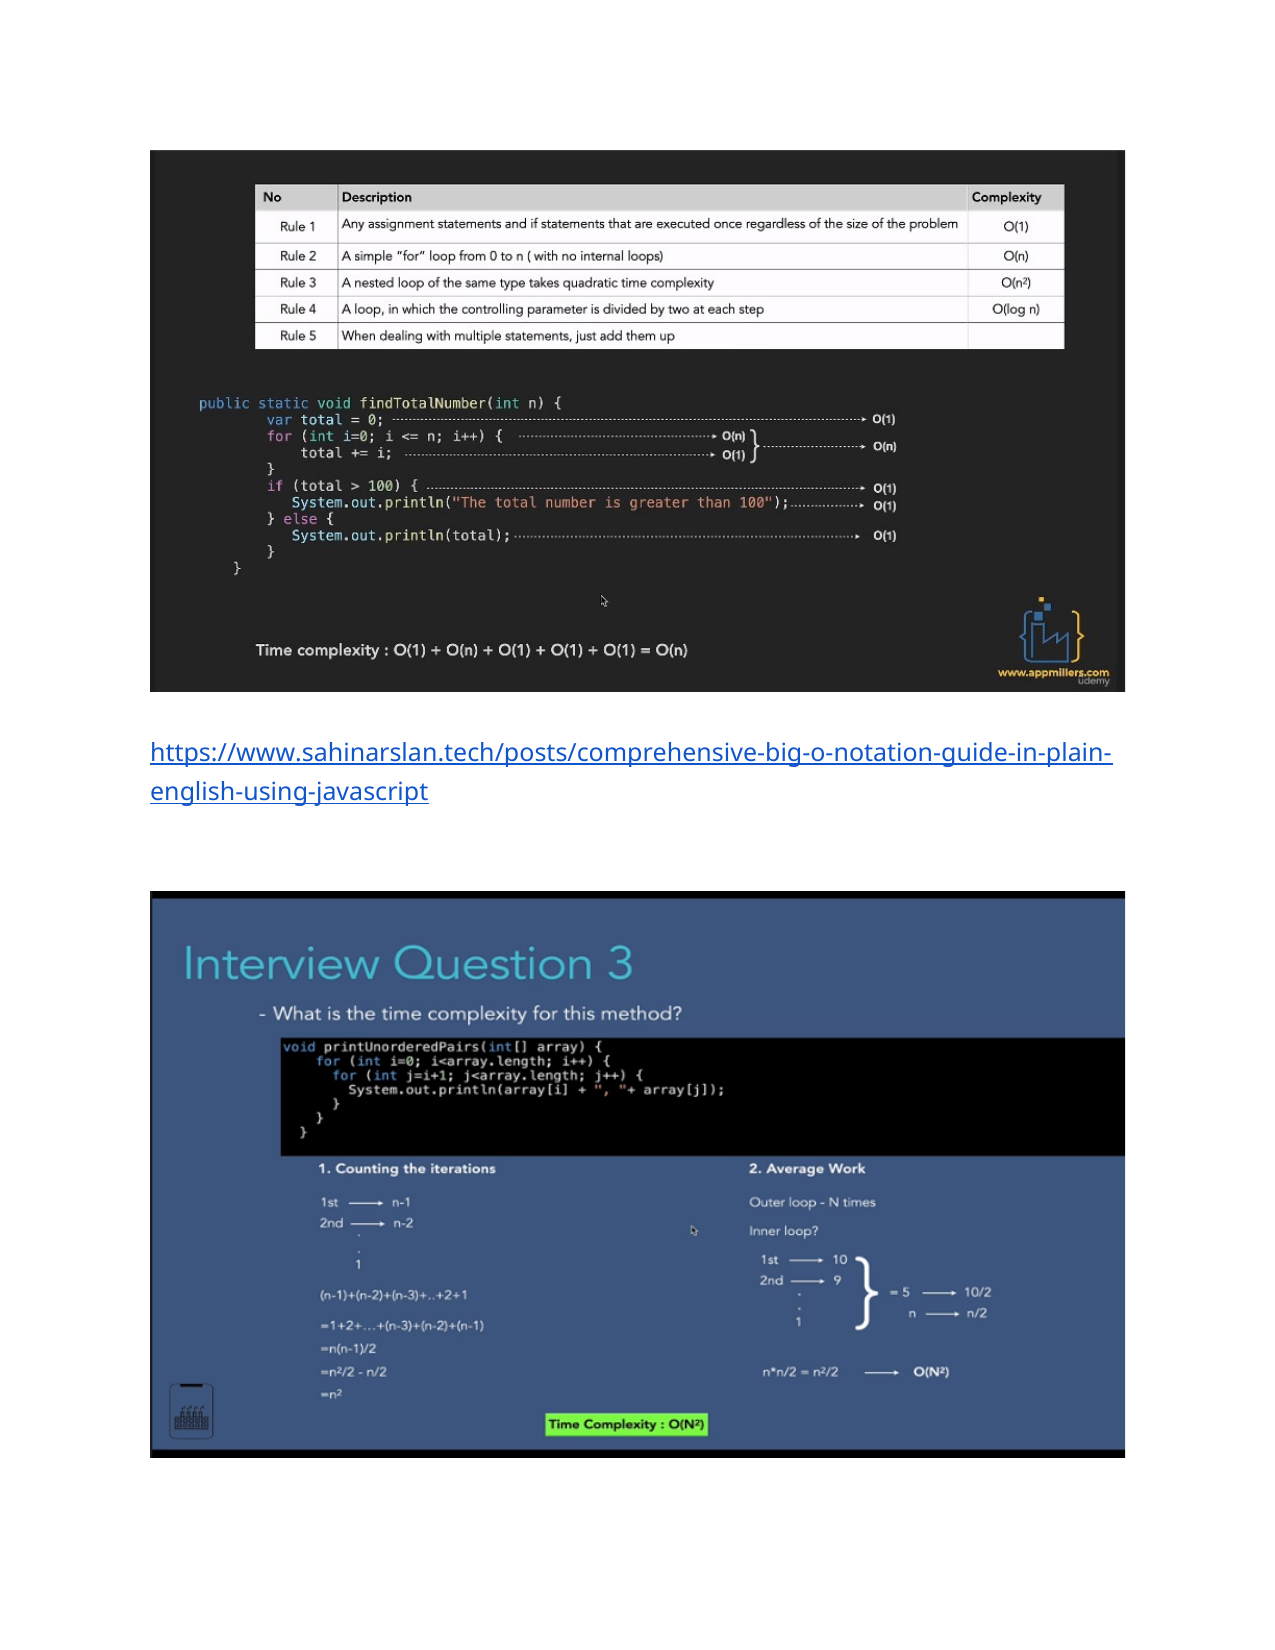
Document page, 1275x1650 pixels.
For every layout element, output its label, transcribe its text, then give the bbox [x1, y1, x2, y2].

picture [150, 891, 1125, 1458]
picture [150, 150, 1125, 692]
text https://www.sahinarslan.tech/posts/comprehensive-big-o-notation-guide-in-plain-english-using-javascript [150, 735, 1125, 808]
